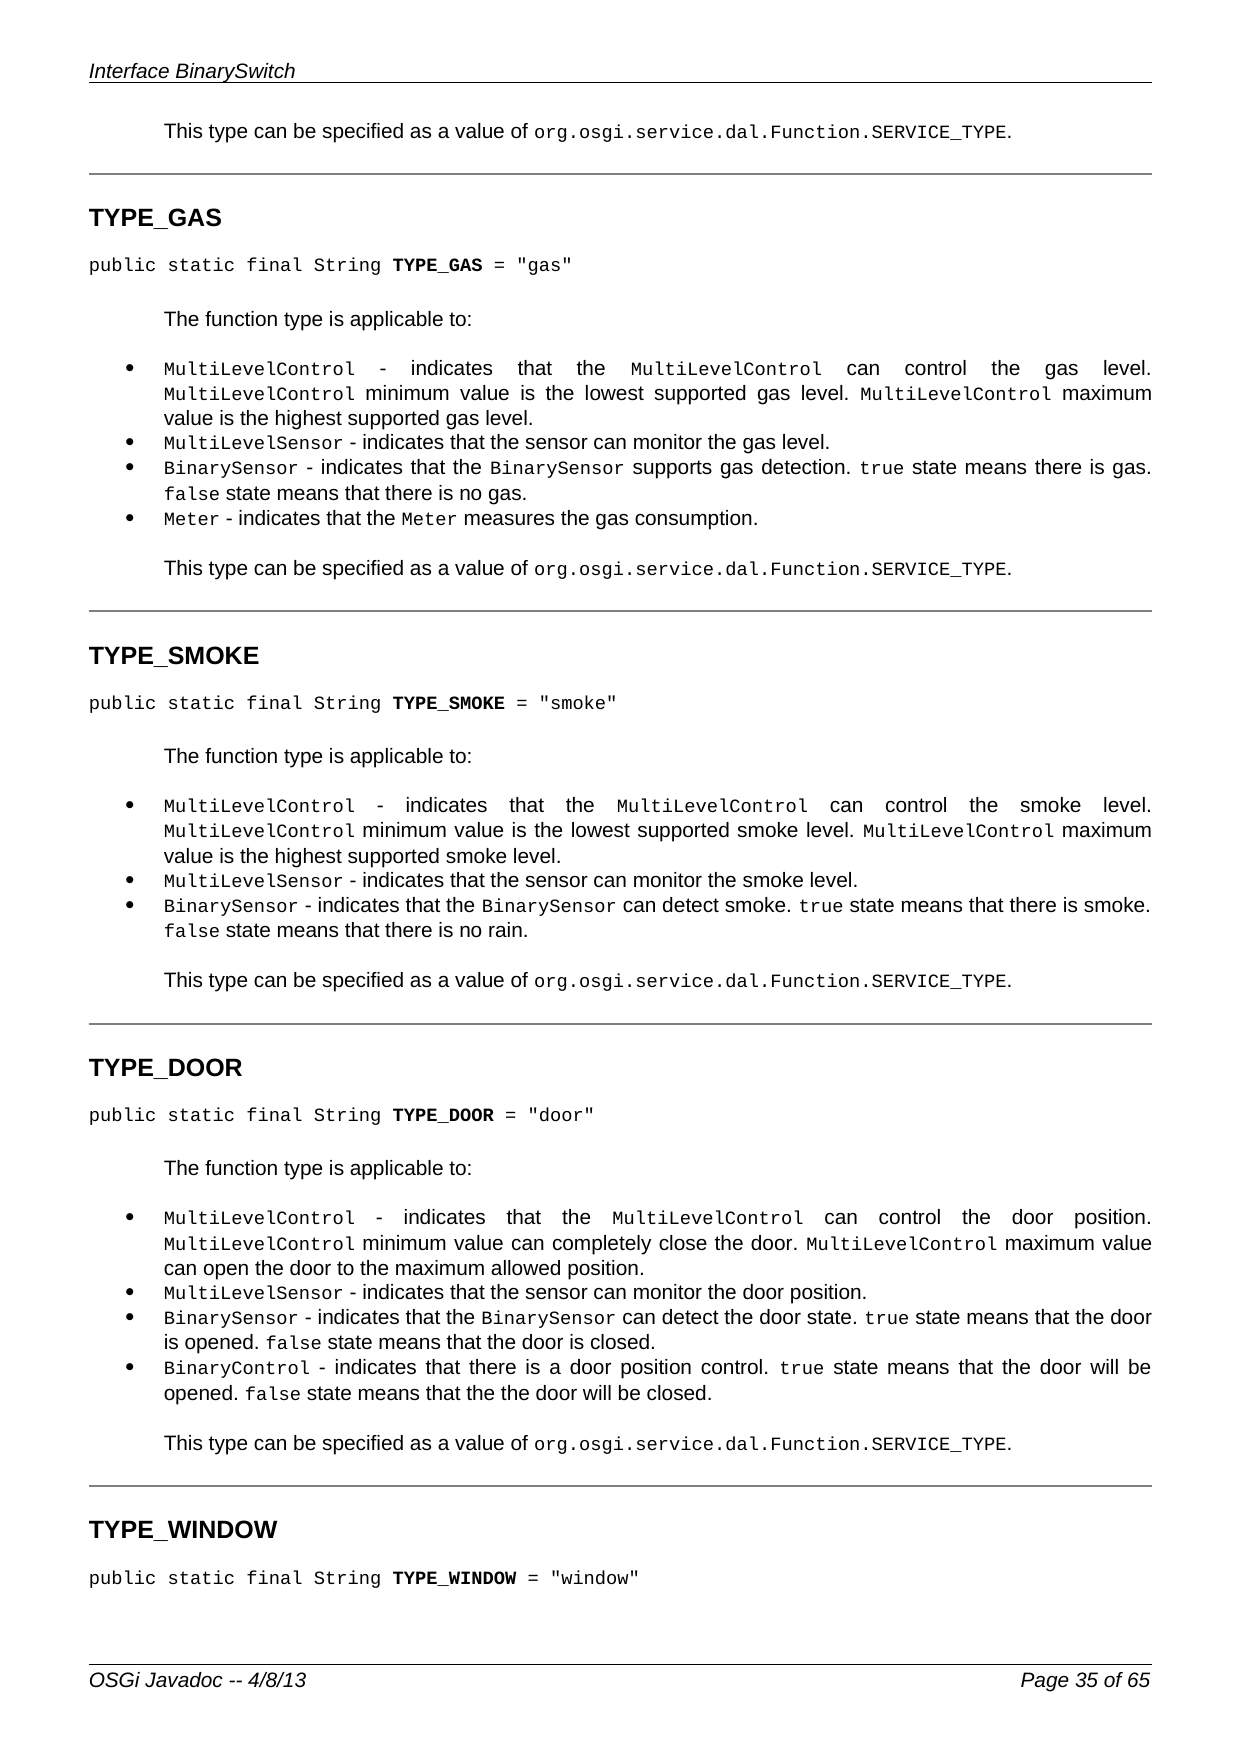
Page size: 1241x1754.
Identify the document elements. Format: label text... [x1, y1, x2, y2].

list MultiLevelControl - indicates that the MultiLevelControl can control the gas level. MultiLevelControl minimum value is the lowest supported gas level. MultiLevelControl maximum value is the highest supported gas level. [126, 356, 1152, 430]
list MultiLevelControl - indicates that the MultiLevelControl can control the smoke level. MultiLevelControl minimum value is the lowest supported smoke level. MultiLevelControl maximum value is the highest supported smoke level. [126, 793, 1152, 867]
list Meter - indicates that the Meter measures the gas consumption. [126, 506, 1152, 531]
list BinarySensor - indicates that the BinarySensor can detect smoke. true state means that there is smoke. false state means that there is no rain. [126, 893, 1152, 943]
text The function type is applicable to: [163, 744, 1152, 768]
text The function type is applicable to: [163, 1156, 1152, 1180]
list MultiLevelSensor - indicates that the sensor can monitor the door position. [126, 1279, 1152, 1305]
list BinaryControl - indicates that there is a door position control. true state means that the door will be opened. false state means that the the door will be closed. [126, 1355, 1152, 1406]
text public static final String TYPE_DOOR = "door" [88, 1106, 1152, 1127]
subtitle TYPE_DOOR [88, 1053, 1152, 1082]
text This type can be specified as a value of org.osgi.service.dal.Function.SERVICE_TYPE. [163, 556, 1152, 581]
text public static final String TYPE_SMOKE = "smoke" [88, 694, 1152, 715]
text This type can be specified as a value of org.osgi.service.dal.Function.SERVICE_TYPE. [163, 1431, 1152, 1456]
list BinarySensor - indicates that the BinarySensor supports gas detection. true state means there is gas. false state means that there is no gas. [126, 455, 1152, 506]
list BinarySensor - indicates that the BinarySensor can detect the door state. true state means that the door is opened. false state means that the door is closed. [126, 1305, 1152, 1355]
text The function type is applicable to: [163, 307, 1152, 331]
list MultiLevelSensor - indicates that the sensor can monitor the smoke level. [126, 867, 1152, 893]
subtitle TYPE_SMOKE [88, 641, 1152, 669]
text public static final String TYPE_WINDOW = "window" [88, 1568, 1152, 1590]
subtitle TYPE_WINDOW [88, 1516, 1152, 1544]
text This type can be specified as a value of org.osgi.service.dal.Function.SERVICE_TYPE. [163, 968, 1152, 993]
subtitle TYPE_GAS [88, 203, 1152, 232]
text public static final String TYPE_GAS = "gas" [88, 256, 1152, 277]
list MultiLevelControl - indicates that the MultiLevelControl can control the door position. MultiLevelControl minimum value can completely close the door. MultiLevelControl maximum value can open the door to the maximum allowed position. [126, 1205, 1152, 1279]
text This type can be specified as a value of org.osgi.service.dal.Function.SERVICE_TYPE. [163, 118, 1152, 144]
list MultiLevelSensor - indicates that the sensor can monitor the gas level. [126, 430, 1152, 455]
